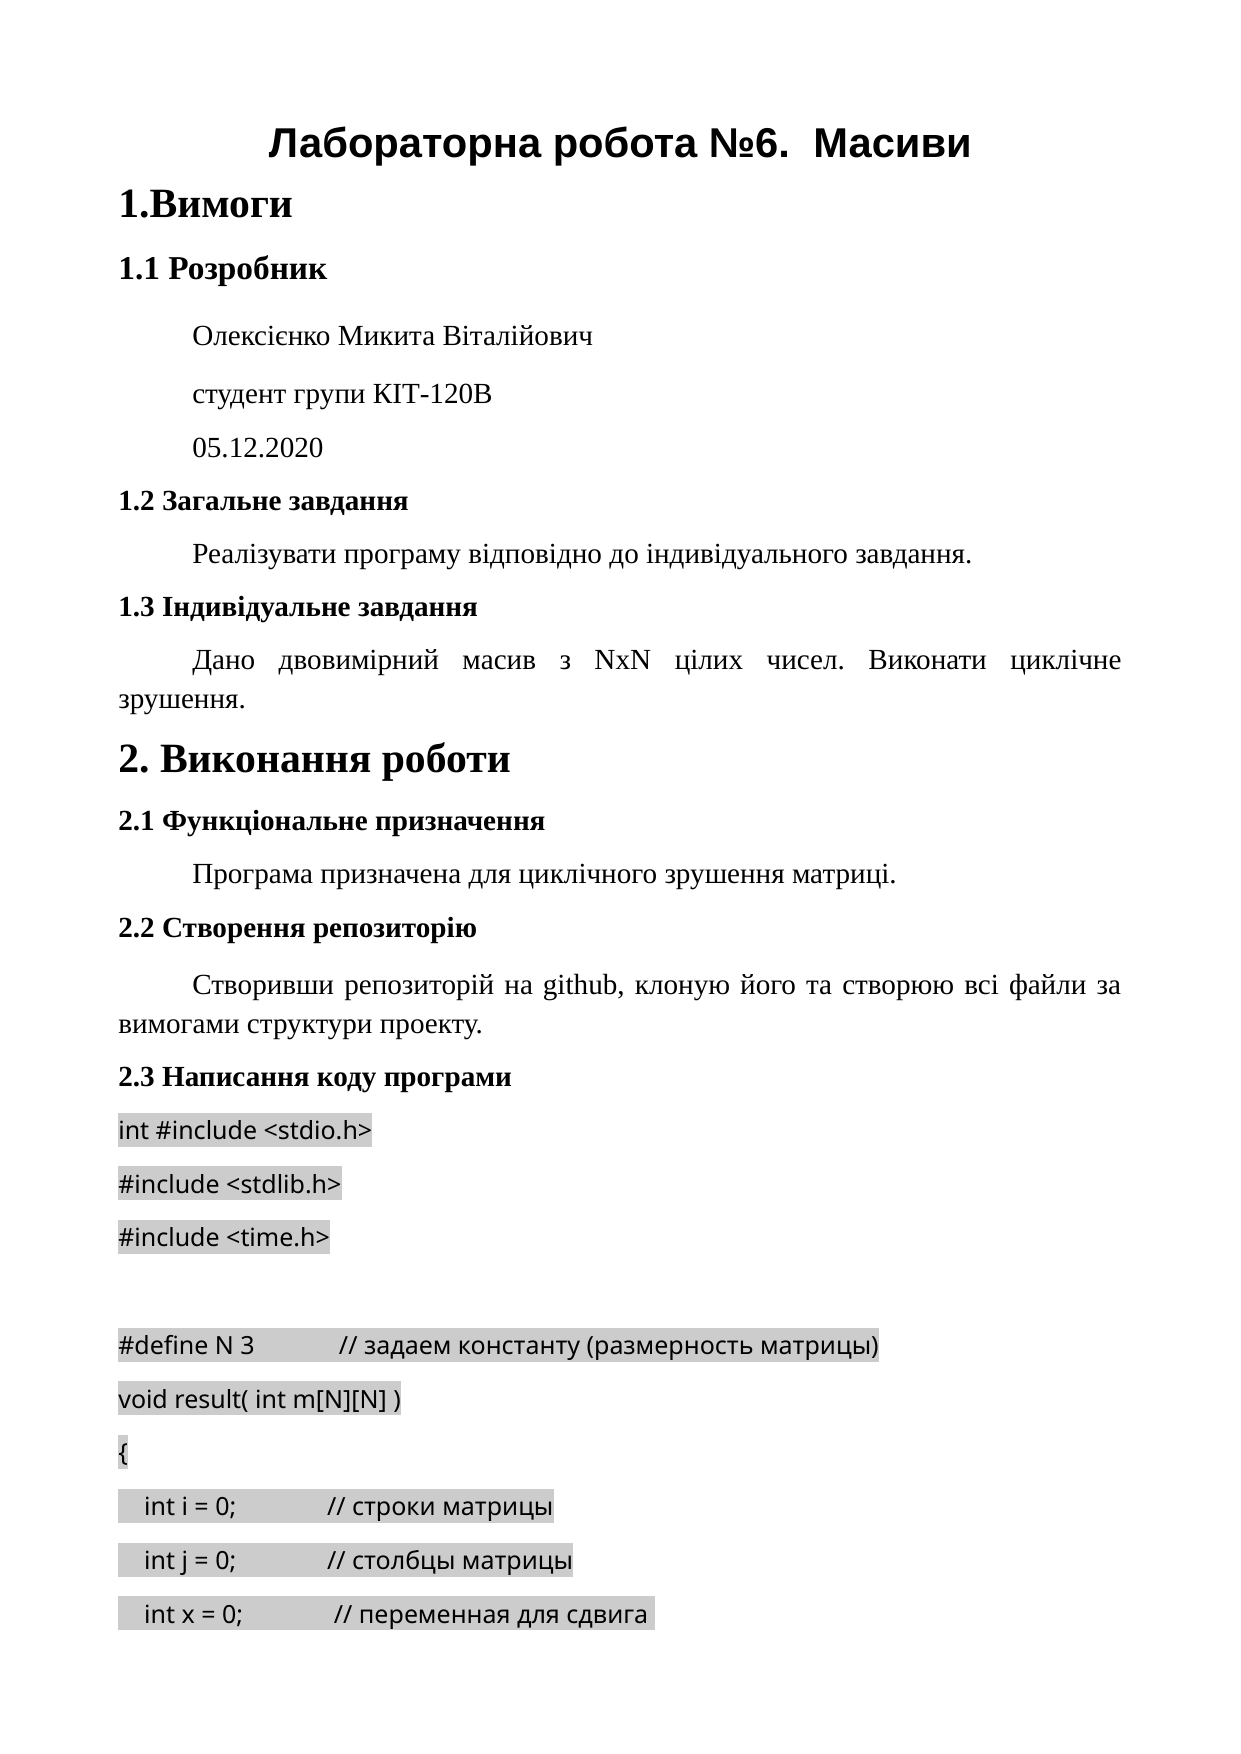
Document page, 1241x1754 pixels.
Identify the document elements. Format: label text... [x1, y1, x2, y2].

text 2.2 Створення репозиторію [118, 910, 1122, 943]
text 2.1 Функціональне призначення [118, 803, 1122, 837]
text int i = 0; // строки матрицы [118, 1489, 1122, 1523]
text 1.3 Індивідуальне завдання [118, 589, 1122, 623]
text Реалізувати програму відповідно до індивідуального завдання. [118, 536, 1122, 569]
text Програма призначена для циклічного зрушення матриці. [118, 857, 1122, 890]
text 1.1 Розробник [118, 248, 1122, 287]
text #include <stdlib.h> [118, 1166, 1122, 1200]
text Дано двовимірний масив з NxN цілих чисел. Виконати циклічне зрушення. [118, 642, 1122, 714]
text 1.Вимоги [118, 178, 1122, 226]
text #define N 3 // задаем константу (размерность матрицы) [118, 1327, 1122, 1362]
title Лабораторна робота №6. Масиви [118, 118, 1122, 166]
text 1.2 Загальне завдання [118, 483, 1122, 516]
text int #include <stdio.h> [118, 1112, 1122, 1147]
text Олексієнко Микита Віталійович [118, 307, 1122, 355]
text int x = 0; // переменная для сдвига [118, 1596, 1122, 1630]
text void result( int m[N][N] ) [118, 1381, 1122, 1415]
text 05.12.2020 [118, 430, 1122, 463]
text 2.3 Написання коду програми [118, 1059, 1122, 1093]
text int j = 0; // столбцы матрицы [118, 1542, 1122, 1577]
text 2. Виконання роботи [118, 734, 1122, 782]
text { [118, 1435, 1122, 1469]
text Створивши репозиторій на github, клоную його та створюю всі файли за вимогами структури проекту. [118, 963, 1122, 1040]
text студент групи КІТ-120В [118, 377, 1122, 410]
text #include <time.h> [118, 1220, 1122, 1254]
